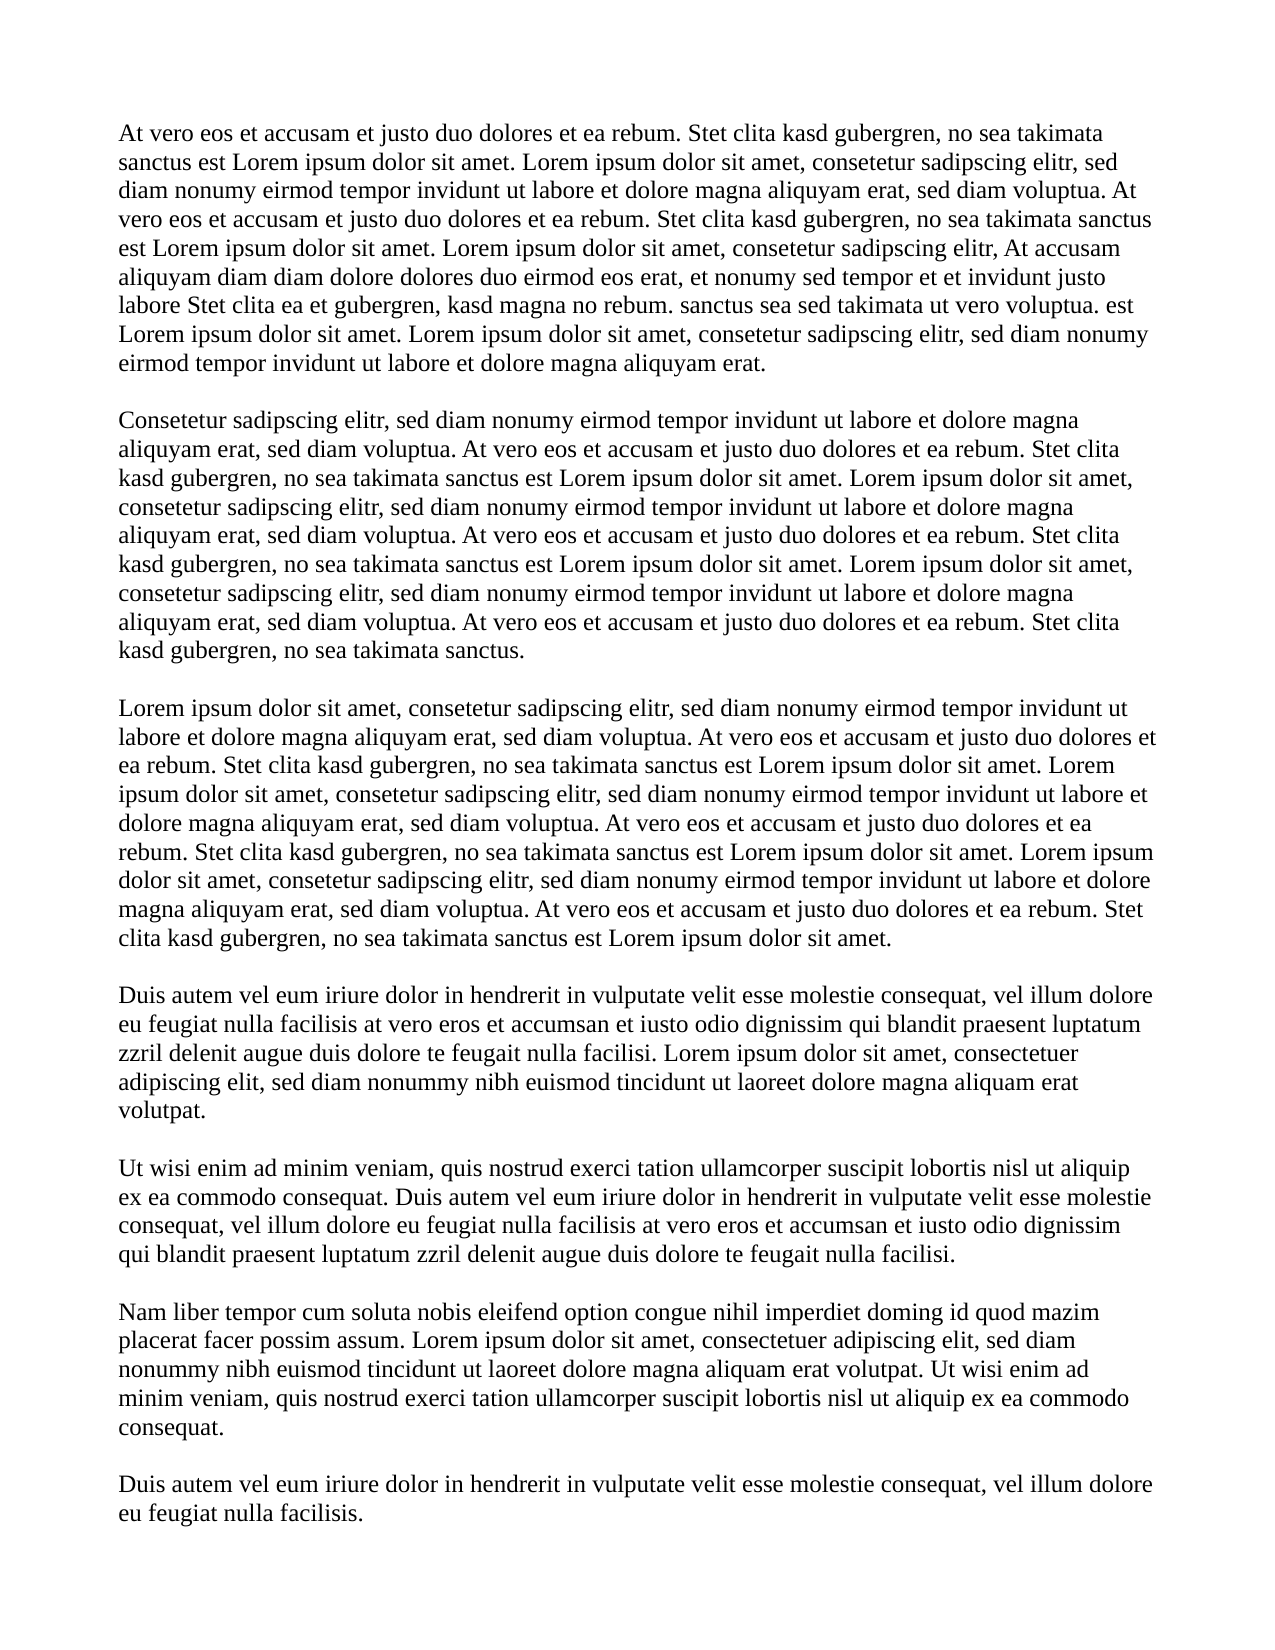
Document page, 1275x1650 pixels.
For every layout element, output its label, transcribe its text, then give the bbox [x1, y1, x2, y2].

text Nam liber tempor cum soluta nobis eleifend option congue nihil imperdiet doming id quod mazim placerat facer possim assum. Lorem ipsum dolor sit amet, consectetuer adipiscing elit, sed diam nonummy nibh euismod tincidunt ut laoreet dolore magna aliquam erat volutpat. Ut wisi enim ad minim veniam, quis nostrud exerci tation ullamcorper suscipit lobortis nisl ut aliquip ex ea commodo consequat. [118, 1297, 1157, 1441]
text At vero eos et accusam et justo duo dolores et ea rebum. Stet clita kasd gubergren, no sea takimata sanctus est Lorem ipsum dolor sit amet. Lorem ipsum dolor sit amet, consetetur sadipscing elitr, sed diam nonumy eirmod tempor invidunt ut labore et dolore magna aliquyam erat, sed diam voluptua. At vero eos et accusam et justo duo dolores et ea rebum. Stet clita kasd gubergren, no sea takimata sanctus est Lorem ipsum dolor sit amet. Lorem ipsum dolor sit amet, consetetur sadipscing elitr, At accusam aliquyam diam diam dolore dolores duo eirmod eos erat, et nonumy sed tempor et et invidunt justo labore Stet clita ea et gubergren, kasd magna no rebum. sanctus sea sed takimata ut vero voluptua. est Lorem ipsum dolor sit amet. Lorem ipsum dolor sit amet, consetetur sadipscing elitr, sed diam nonumy eirmod tempor invidunt ut labore et dolore magna aliquyam erat. [118, 118, 1157, 377]
text Ut wisi enim ad minim veniam, quis nostrud exerci tation ullamcorper suscipit lobortis nisl ut aliquip ex ea commodo consequat. Duis autem vel eum iriure dolor in hendrerit in vulputate velit esse molestie consequat, vel illum dolore eu feugiat nulla facilisis at vero eros et accumsan et iusto odio dignissim qui blandit praesent luptatum zzril delenit augue duis dolore te feugait nulla facilisi. [118, 1153, 1157, 1268]
text Lorem ipsum dolor sit amet, consetetur sadipscing elitr, sed diam nonumy eirmod tempor invidunt ut labore et dolore magna aliquyam erat, sed diam voluptua. At vero eos et accusam et justo duo dolores et ea rebum. Stet clita kasd gubergren, no sea takimata sanctus est Lorem ipsum dolor sit amet. Lorem ipsum dolor sit amet, consetetur sadipscing elitr, sed diam nonumy eirmod tempor invidunt ut labore et dolore magna aliquyam erat, sed diam voluptua. At vero eos et accusam et justo duo dolores et ea rebum. Stet clita kasd gubergren, no sea takimata sanctus est Lorem ipsum dolor sit amet. Lorem ipsum dolor sit amet, consetetur sadipscing elitr, sed diam nonumy eirmod tempor invidunt ut labore et dolore magna aliquyam erat, sed diam voluptua. At vero eos et accusam et justo duo dolores et ea rebum. Stet clita kasd gubergren, no sea takimata sanctus est Lorem ipsum dolor sit amet. [118, 693, 1157, 952]
text Duis autem vel eum iriure dolor in hendrerit in vulputate velit esse molestie consequat, vel illum dolore eu feugiat nulla facilisis. [118, 1469, 1157, 1527]
text Duis autem vel eum iriure dolor in hendrerit in vulputate velit esse molestie consequat, vel illum dolore eu feugiat nulla facilisis at vero eros et accumsan et iusto odio dignissim qui blandit praesent luptatum zzril delenit augue duis dolore te feugait nulla facilisi. Lorem ipsum dolor sit amet, consectetuer adipiscing elit, sed diam nonummy nibh euismod tincidunt ut laoreet dolore magna aliquam erat volutpat. [118, 981, 1157, 1124]
text Consetetur sadipscing elitr, sed diam nonumy eirmod tempor invidunt ut labore et dolore magna aliquyam erat, sed diam voluptua. At vero eos et accusam et justo duo dolores et ea rebum. Stet clita kasd gubergren, no sea takimata sanctus est Lorem ipsum dolor sit amet. Lorem ipsum dolor sit amet, consetetur sadipscing elitr, sed diam nonumy eirmod tempor invidunt ut labore et dolore magna aliquyam erat, sed diam voluptua. At vero eos et accusam et justo duo dolores et ea rebum. Stet clita kasd gubergren, no sea takimata sanctus est Lorem ipsum dolor sit amet. Lorem ipsum dolor sit amet, consetetur sadipscing elitr, sed diam nonumy eirmod tempor invidunt ut labore et dolore magna aliquyam erat, sed diam voluptua. At vero eos et accusam et justo duo dolores et ea rebum. Stet clita kasd gubergren, no sea takimata sanctus. [118, 406, 1157, 664]
